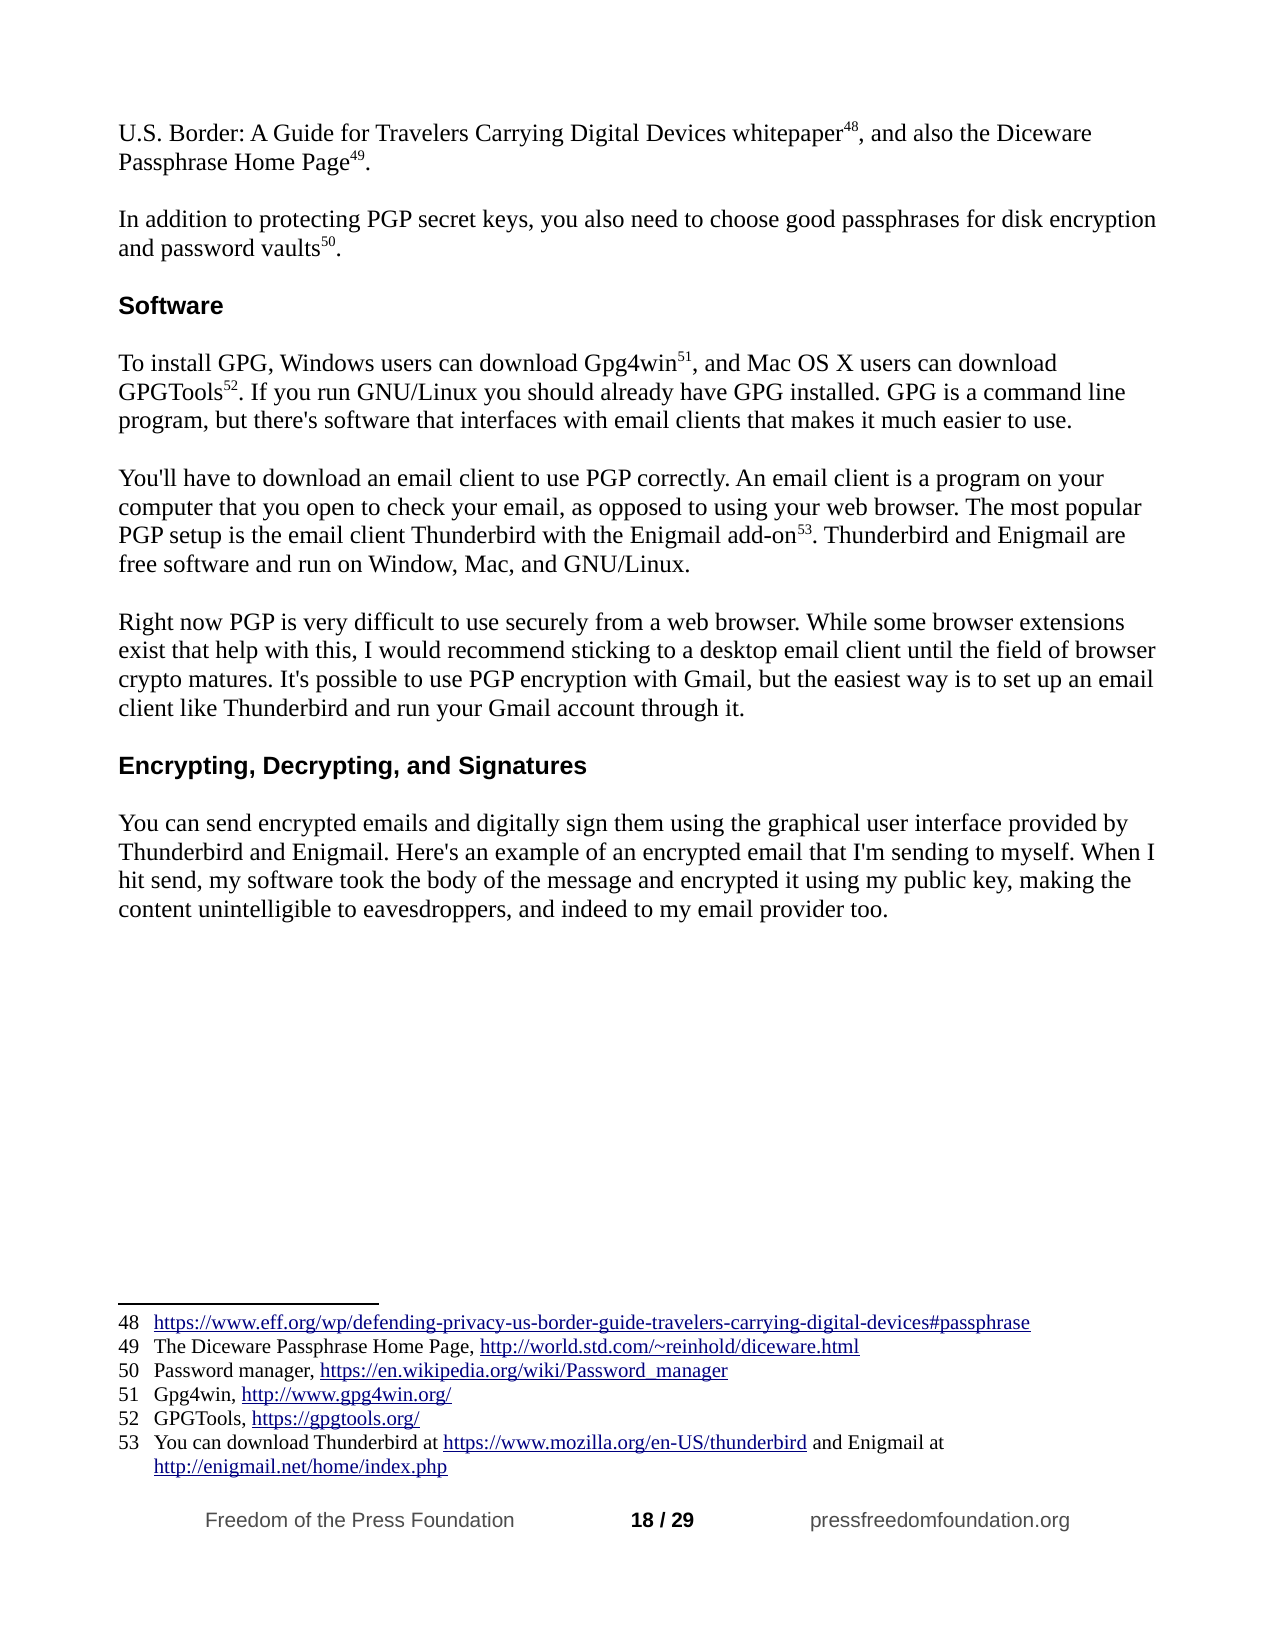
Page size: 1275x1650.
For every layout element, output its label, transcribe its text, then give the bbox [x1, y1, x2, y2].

text U.S. Border: A Guide for Travelers Carrying Digital Devices whitepaper, and also the Diceware Passphrase Home Page. [118, 118, 1157, 176]
text Right now PGP is very difficult to use securely from a web browser. While some browser extensions exist that help with this, I would recommend sticking to a desktop email client until the field of browser crypto matures. It's possible to use PGP encryption with Gmail, but the easiest way is to set up an email client like Thunderbird and run your Gmail account through it. [118, 607, 1157, 722]
text You'll have to download an email client to use PGP correctly. An email client is a program on your computer that you open to check your email, as opposed to using your web browser. The most popular PGP setup is the email client Thunderbird with the Enigmail add-on. Thunderbird and Enigmail are free software and run on Window, Mac, and GNU/Linux. [118, 463, 1157, 578]
text GPGTools, https://gpgtools.org/ [118, 1406, 1157, 1430]
text The Diceware Passphrase Home Page, http://world.std.com/~reinhold/diceware.html [118, 1334, 1157, 1358]
text You can send encrypted emails and digitally sign them using the graphical user interface provided by Thunderbird and Enigmail. Here's an example of an encrypted email that I'm sending to myself. When I hit send, my software took the body of the message and encrypted it using my public key, making the content unintelligible to eavesdroppers, and indeed to my email provider too. [118, 808, 1157, 923]
text Encrypting, Decrypting, and Signatures [118, 751, 1157, 779]
text In addition to protecting PGP secret keys, you also need to choose good passphrases for disk encryption and password vaults. [118, 204, 1157, 262]
text Password manager, https://en.wikipedia.org/wiki/Password_manager [118, 1358, 1157, 1382]
text Software [118, 291, 1157, 319]
text To install GPG, Windows users can download Gpg4win, and Mac OS X users can download GPGTools. If you run GNU/Linux you should already have GPG installed. GPG is a command line program, but there's software that interfaces with email clients that makes it much easier to use. [118, 348, 1157, 434]
text You can download Thunderbird at https://www.mozilla.org/en-US/thunderbird and Enigmail at http://enigmail.net/home/index.php [118, 1430, 1157, 1478]
text Gpg4win, http://www.gpg4win.org/ [118, 1382, 1157, 1406]
text https://www.eff.org/wp/defending-privacy-us-border-guide-travelers-carrying-digital-devices#passphrase [118, 1310, 1157, 1334]
